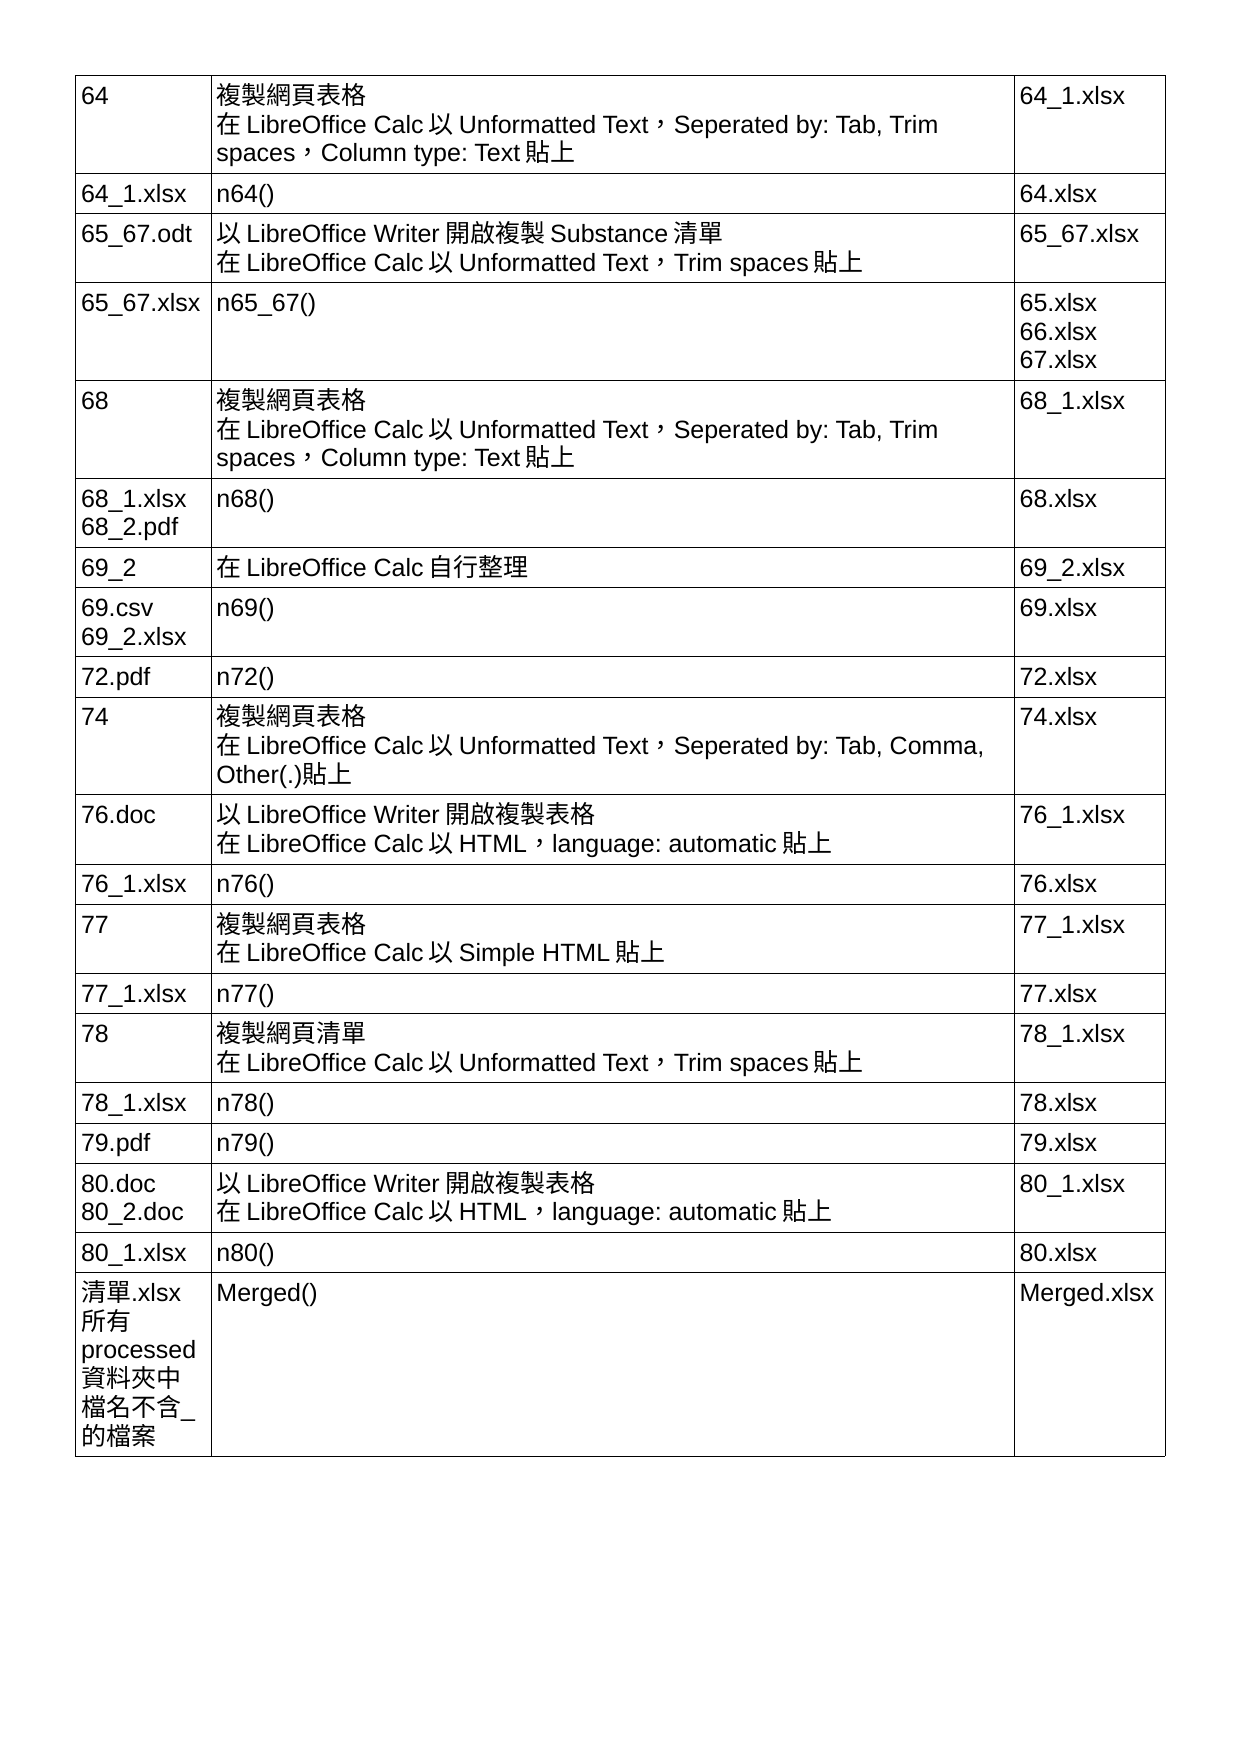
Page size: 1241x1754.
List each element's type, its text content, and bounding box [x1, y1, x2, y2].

table_cell n68() [212, 479, 1014, 547]
table_cell 68.xlsx [1015, 479, 1165, 547]
table_cell 76.doc [76, 795, 211, 863]
table_cell 複製網頁表格 在LibreOffice Calc以Simple HTML貼上 [212, 905, 1014, 973]
table_cell 77.xlsx [1015, 974, 1165, 1013]
table_cell 64_1.xlsx [76, 174, 211, 213]
table_cell 複製網頁表格 在LibreOffice Calc以Unformatted Text，Seperated by: Tab, Trim spaces，Column type: Text貼上 [212, 381, 1014, 478]
table_cell 80_1.xlsx [76, 1233, 211, 1272]
table_cell 64 [76, 76, 211, 173]
table_cell 72.pdf [76, 657, 211, 697]
table_cell 76_1.xlsx [1015, 795, 1165, 863]
table_cell 65_67.xlsx [1015, 214, 1165, 282]
table_cell 65.xlsx 66.xlsx 67.xlsx [1015, 283, 1165, 380]
table_cell 68 [76, 381, 211, 478]
table_cell 以LibreOffice Writer開啟複製表格 在LibreOffice Calc以HTML，language: automatic貼上 [212, 795, 1014, 863]
table_cell 在LibreOffice Calc自行整理 [212, 548, 1014, 587]
table_cell 65_67.xlsx [76, 283, 211, 380]
table_cell n78() [212, 1083, 1014, 1122]
table_cell n64() [212, 174, 1014, 213]
table_cell n76() [212, 865, 1014, 904]
table_cell 76_1.xlsx [76, 865, 211, 904]
table_cell 以LibreOffice Writer開啟複製Substance清單 在LibreOffice Calc以Unformatted Text，Trim spaces貼上 [212, 214, 1014, 282]
table_cell 80.doc 80_2.doc [76, 1164, 211, 1232]
table_cell Merged.xlsx [1015, 1273, 1165, 1456]
table_cell 76.xlsx [1015, 865, 1165, 904]
table_cell 69.csv 69_2.xlsx [76, 588, 211, 656]
table_cell 77_1.xlsx [1015, 905, 1165, 973]
table_cell 78_1.xlsx [76, 1083, 211, 1122]
table_cell n80() [212, 1233, 1014, 1272]
table_cell 80.xlsx [1015, 1233, 1165, 1272]
table_cell 79.pdf [76, 1124, 211, 1163]
table_cell 清單.xlsx 所有processed資料夾中檔名不含_的檔案 [76, 1273, 211, 1456]
table_cell 69_2 [76, 548, 211, 587]
table_cell 78 [76, 1014, 211, 1082]
table_cell 複製網頁表格 在LibreOffice Calc以Unformatted Text，Seperated by: Tab, Comma, Other(.)貼上 [212, 698, 1014, 794]
table_cell 64_1.xlsx [1015, 76, 1165, 173]
table_cell 80_1.xlsx [1015, 1164, 1165, 1232]
table_cell 72.xlsx [1015, 657, 1165, 697]
table_cell 65_67.odt [76, 214, 211, 282]
table_cell 78_1.xlsx [1015, 1014, 1165, 1082]
table_cell 複製網頁表格 在LibreOffice Calc以Unformatted Text，Seperated by: Tab, Trim spaces，Column type: Text貼上 [212, 76, 1014, 173]
table_cell 69_2.xlsx [1015, 548, 1165, 587]
table_cell n65_67() [212, 283, 1014, 380]
table_cell 69.xlsx [1015, 588, 1165, 656]
table_cell 68_1.xlsx [1015, 381, 1165, 478]
table_cell 複製網頁清單 在LibreOffice Calc以Unformatted Text，Trim spaces貼上 [212, 1014, 1014, 1082]
table_cell 64.xlsx [1015, 174, 1165, 213]
table_cell 74 [76, 698, 211, 794]
table_cell n69() [212, 588, 1014, 656]
table_cell 78.xlsx [1015, 1083, 1165, 1122]
table_cell 77 [76, 905, 211, 973]
table_cell 74.xlsx [1015, 698, 1165, 794]
table_cell 以LibreOffice Writer開啟複製表格 在LibreOffice Calc以HTML，language: automatic貼上 [212, 1164, 1014, 1232]
table_cell 68_1.xlsx 68_2.pdf [76, 479, 211, 547]
table_cell 77_1.xlsx [76, 974, 211, 1013]
table_cell Merged() [212, 1273, 1014, 1456]
table_cell n79() [212, 1124, 1014, 1163]
table_cell n77() [212, 974, 1014, 1013]
table_cell 79.xlsx [1015, 1124, 1165, 1163]
table_cell n72() [212, 657, 1014, 697]
